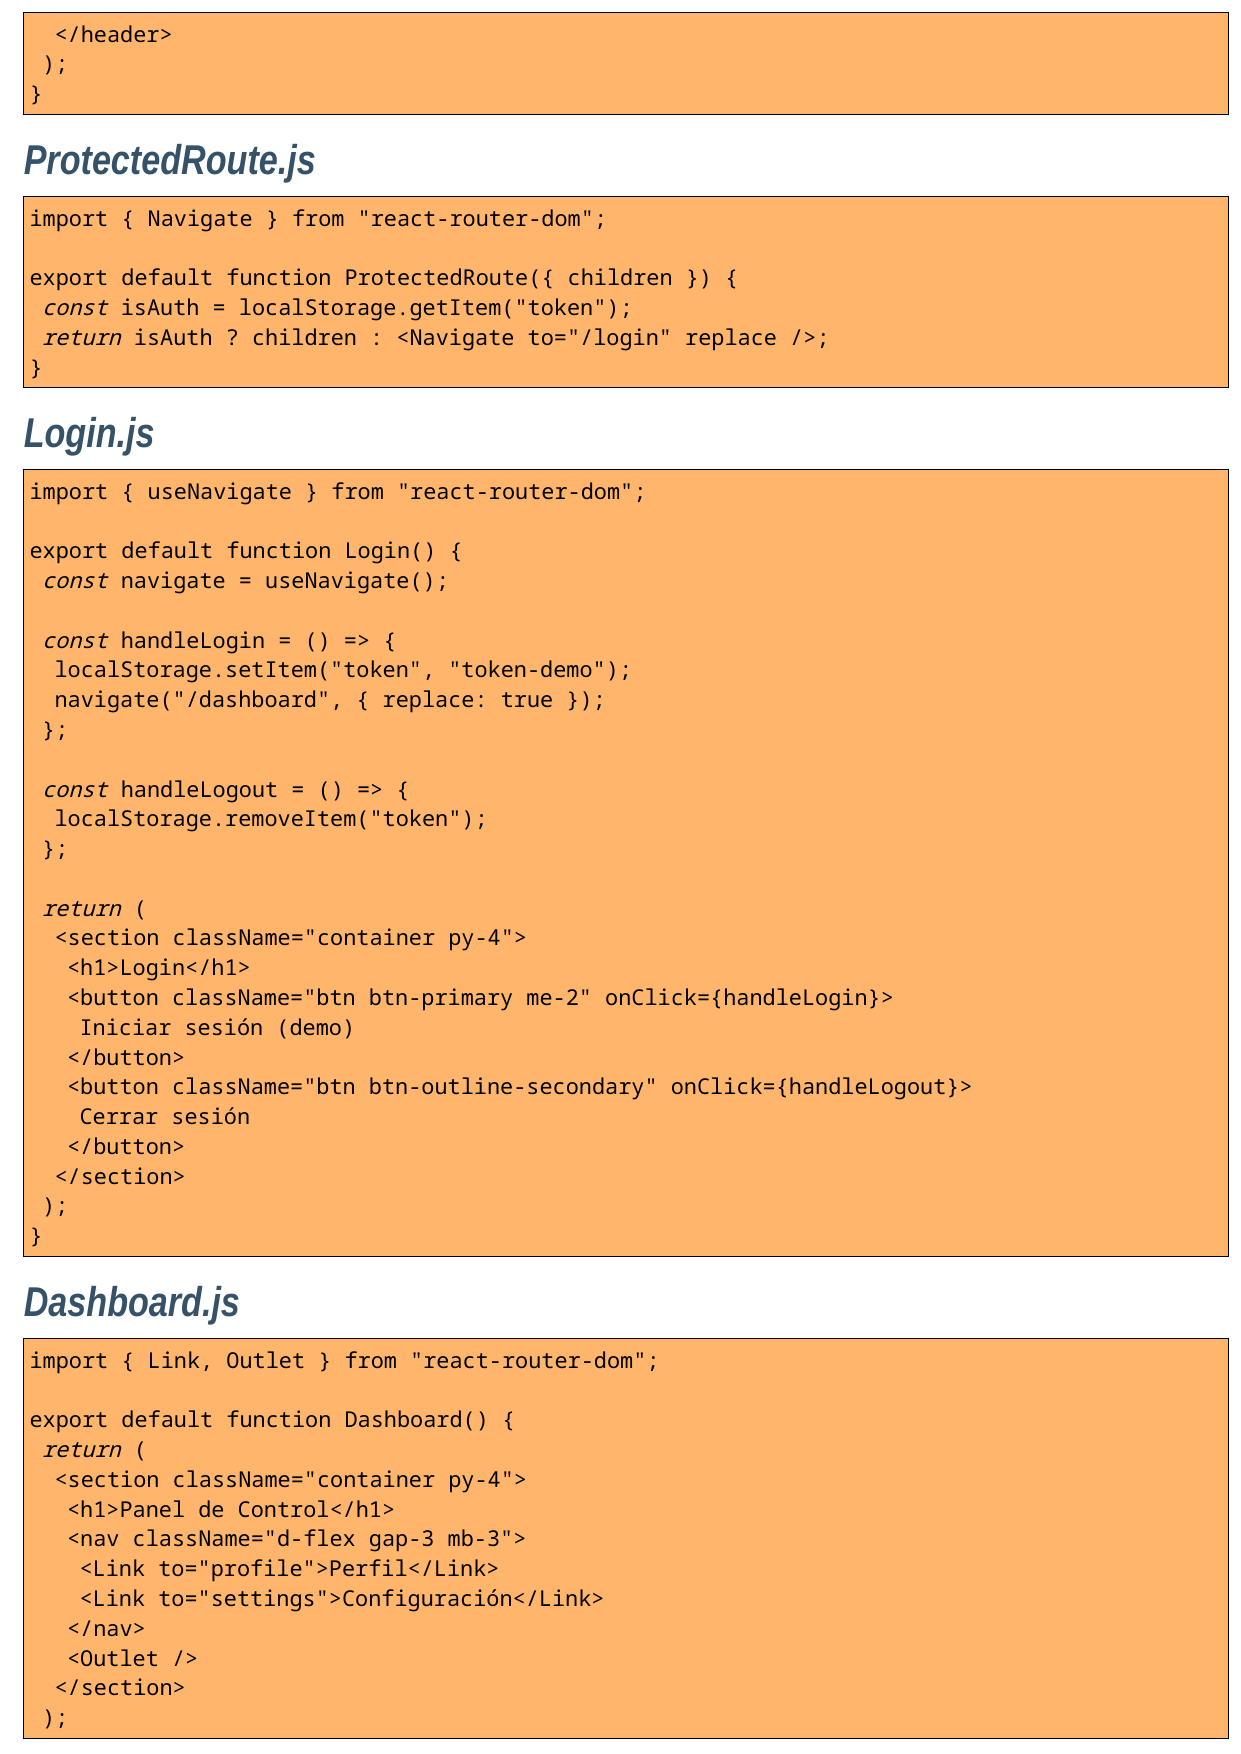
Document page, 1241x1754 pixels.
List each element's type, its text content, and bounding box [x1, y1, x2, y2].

subtitle Dashboard.js [23, 1278, 1228, 1326]
table_header import { Link, Outlet } from "react-router-dom"; export default function Dashboard() { return ( <section className="container py-4"> <h1>Panel de Control</h1> <nav className="d-flex gap-3 mb-3"> <Link to="profile">Perfil</Link> <Link to="settings">Configuración</Link> </nav> <Outlet /> </section> ); [24, 1339, 1228, 1738]
table_header import { Navigate } from "react-router-dom"; export default function ProtectedRoute({ children }) { const isAuth = localStorage.getItem("token"); return isAuth ? children : <Navigate to="/login" replace />; } [24, 197, 1228, 387]
subtitle ProtectedRoute.js [23, 136, 1228, 183]
table_header </header> ); } [24, 13, 1228, 114]
subtitle Login.js [23, 409, 1228, 457]
table_header import { useNavigate } from "react-router-dom"; export default function Login() { const navigate = useNavigate(); const handleLogin = () => { localStorage.setItem("token", "token-demo"); navigate("/dashboard", { replace: true }); }; const handleLogout = () => { localStorage.removeItem("token"); }; return ( <section className="container py-4"> <h1>Login</h1> <button className="btn btn-primary me-2" onClick={handleLogin}> Iniciar sesión (demo) </button> <button className="btn btn-outline-secondary" onClick={handleLogout}> Cerrar sesión </button> </section> ); } [24, 470, 1228, 1256]
